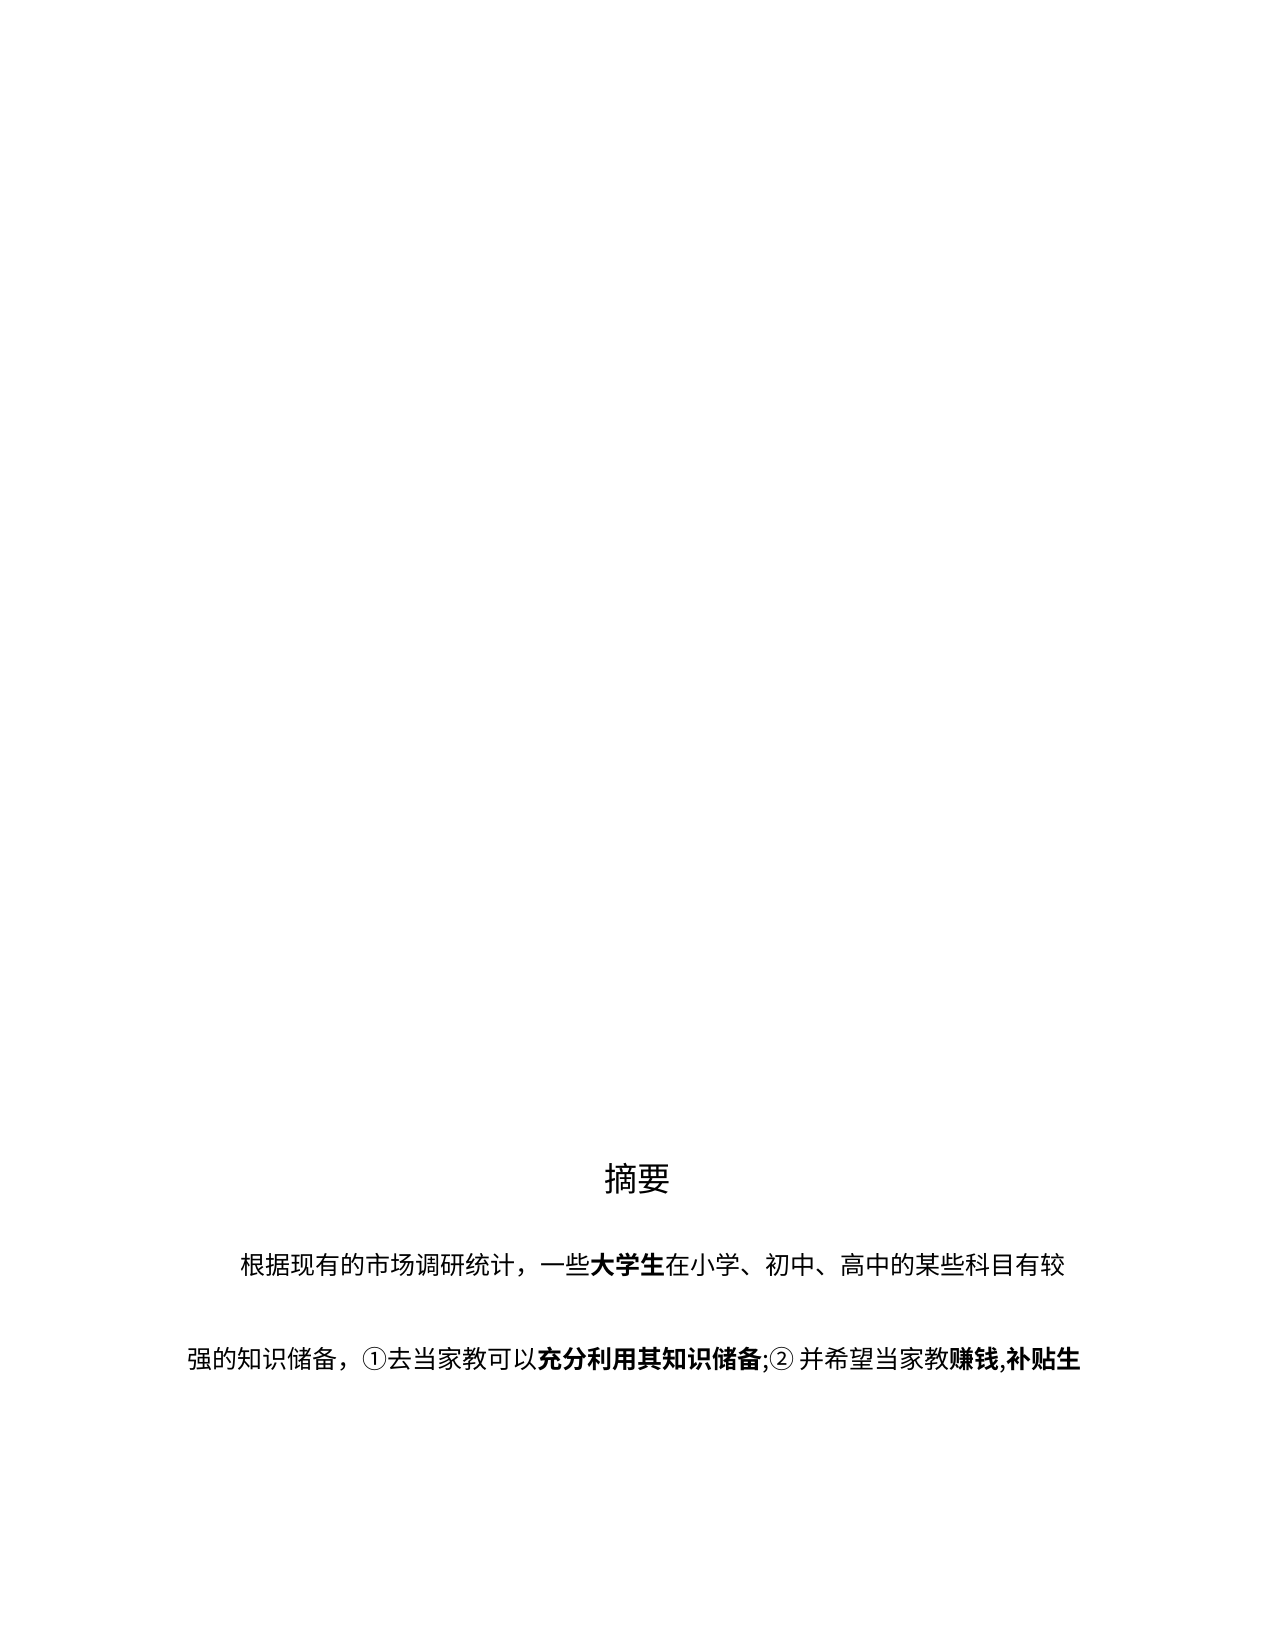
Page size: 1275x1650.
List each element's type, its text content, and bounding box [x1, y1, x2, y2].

text 摘要 [187, 1135, 1087, 1198]
text 根据现有的市场调研统计，一些大学生在小学、初中、高中的某些科目有较强的知识储备，①去当家教可以充分利用其知识储备;②并希望当家教赚钱,补贴生 [187, 1222, 1087, 1378]
